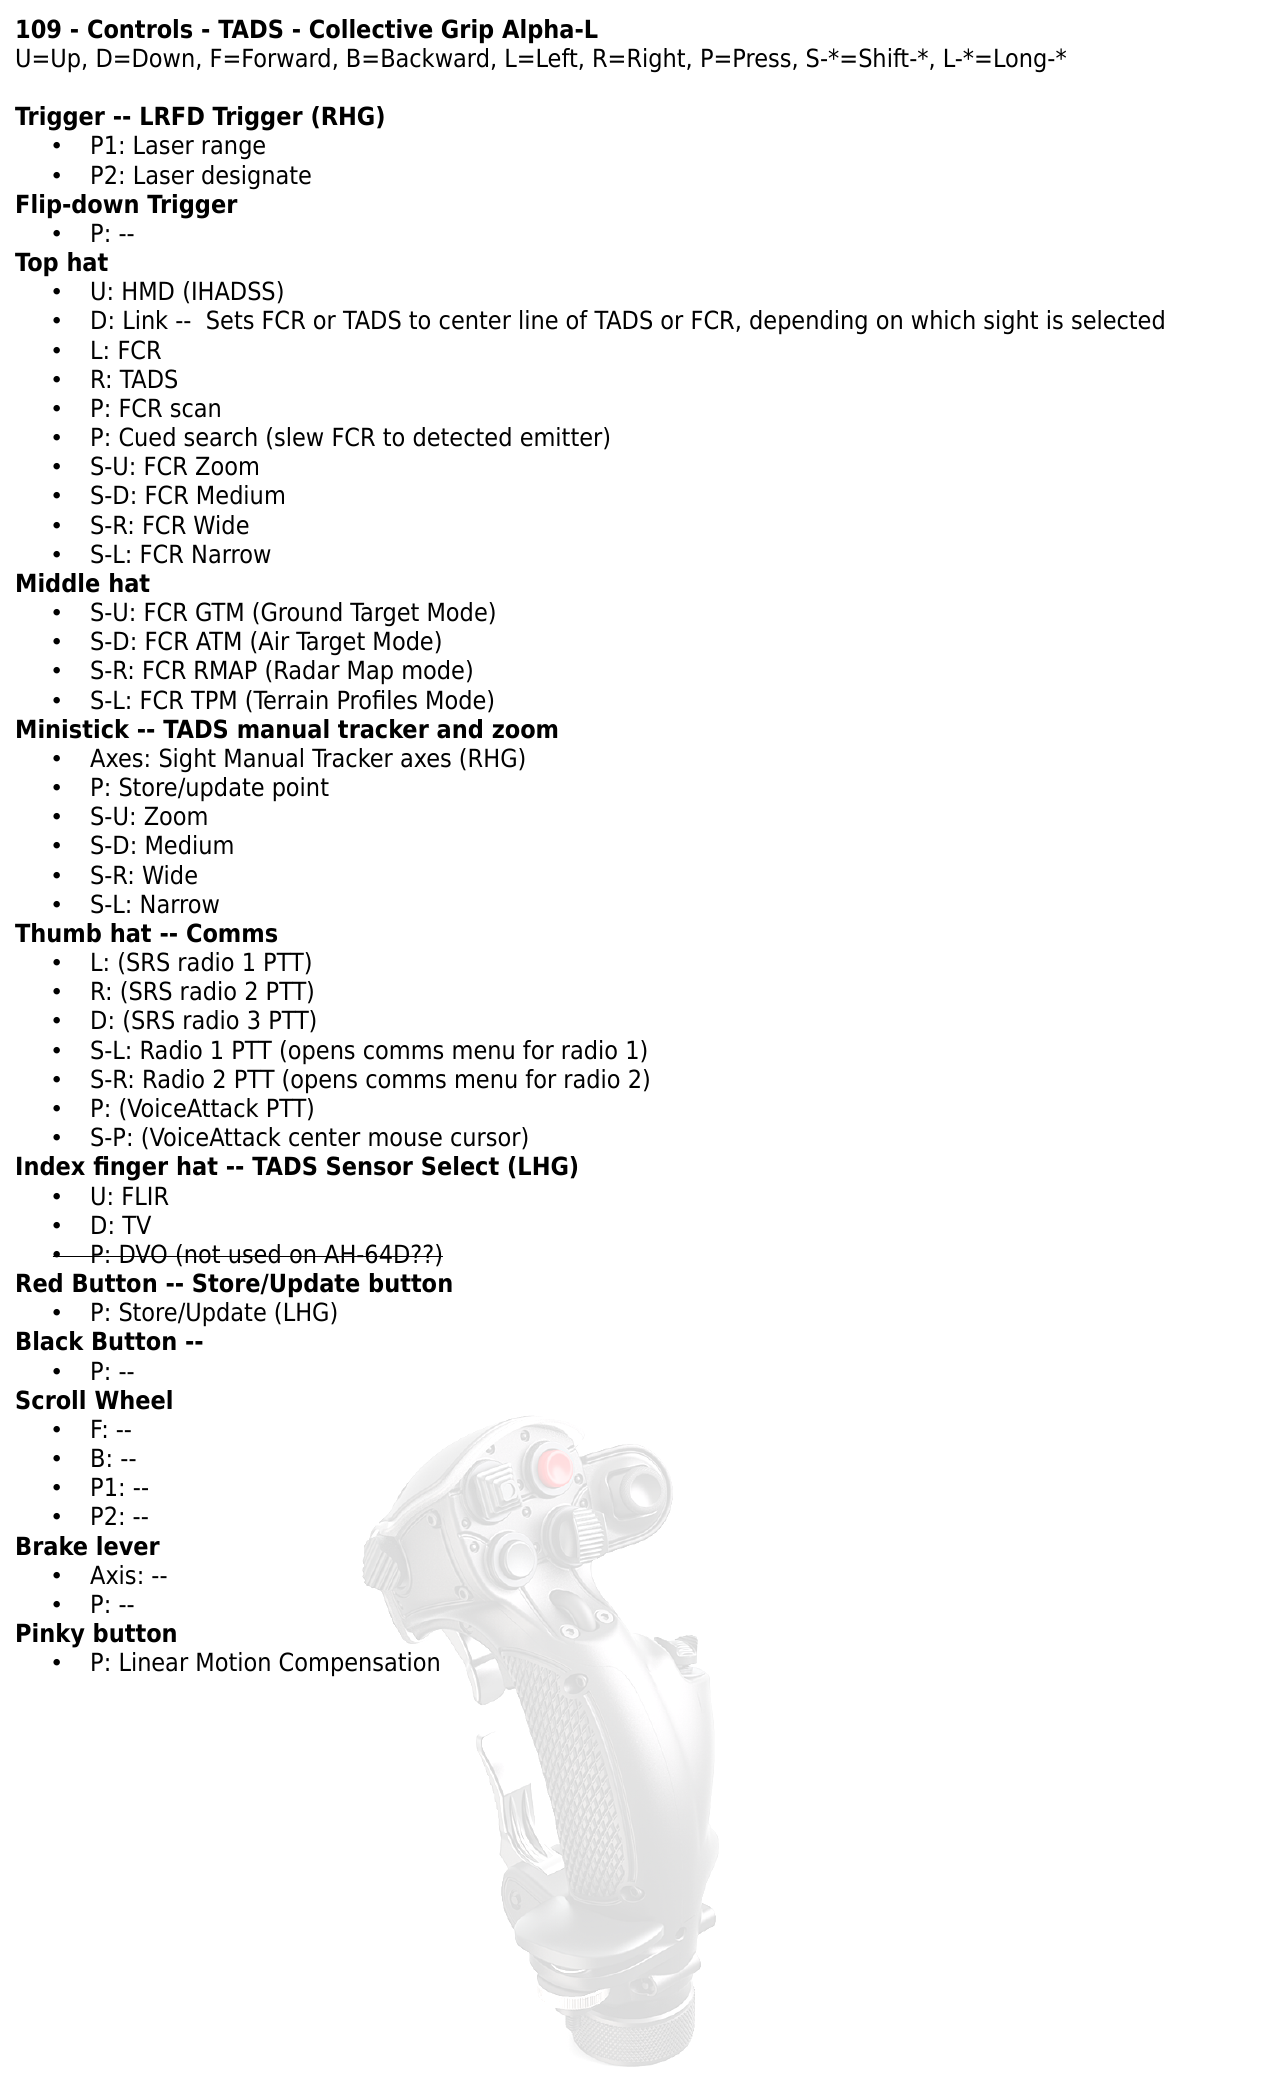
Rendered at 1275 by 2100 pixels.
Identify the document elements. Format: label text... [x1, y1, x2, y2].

list S-U: FCR GTM (Ground Target Mode) [52, 598, 1260, 627]
text Ministick -- TADS manual tracker and zoom [15, 715, 1260, 744]
list S-P: (VoiceAttack center mouse cursor) [52, 1123, 1260, 1152]
list S-D: Medium [52, 832, 1260, 861]
list [1045, 1590, 1260, 1619]
list P1: -- [52, 1473, 230, 1502]
list [1045, 1444, 1260, 1473]
text Top hat [15, 248, 1260, 277]
list S-L: FCR TPM (Terrain Profiles Mode) [52, 686, 1260, 715]
list [1045, 1415, 1260, 1444]
list S-R: Wide [52, 861, 1260, 890]
list S-U: Zoom [52, 802, 1260, 832]
list P: Cued search (slew FCR to detected emitter) [52, 423, 1260, 452]
list S-L: Narrow [52, 890, 1260, 919]
list Axis: -- [52, 1561, 230, 1590]
list Axes: Sight Manual Tracker axes (RHG) [52, 744, 1260, 773]
text [1045, 1619, 1260, 1648]
list P: -- [52, 1357, 230, 1386]
list S-R: FCR Wide [52, 511, 1260, 540]
list [1045, 1561, 1260, 1590]
list U: HMD (IHADSS) [52, 277, 1260, 307]
text [1045, 1327, 1260, 1357]
text Brake lever [15, 1532, 230, 1561]
text Black Button -- [15, 1327, 230, 1357]
list B: -- [52, 1444, 230, 1473]
text Red Button -- Store/Update button [15, 1269, 1260, 1298]
list P2: -- [52, 1502, 230, 1532]
text [1045, 1386, 1260, 1415]
list F: -- [52, 1415, 230, 1444]
list P2: Laser designate [52, 161, 1260, 190]
list D: TV [52, 1211, 1260, 1240]
list S-R: FCR RMAP (Radar Map mode) [52, 657, 1260, 686]
text Scroll Wheel [15, 1386, 230, 1415]
list R: (SRS radio 2 PTT) [52, 977, 1260, 1007]
text Middle hat [15, 569, 1260, 598]
list [1045, 1502, 1260, 1532]
list L: (SRS radio 1 PTT) [52, 948, 1260, 977]
list P: FCR scan [52, 394, 1260, 423]
list P1: Laser range [52, 132, 1260, 161]
list S-L: Radio 1 PTT (opens comms menu for radio 1) [52, 1036, 1260, 1065]
list P: DVO (not used on AH-64D??) [52, 1240, 1260, 1269]
list L: FCR [52, 336, 1260, 365]
list [1045, 1357, 1260, 1386]
text Pinky button [15, 1619, 230, 1648]
text Trigger -- LRFD Trigger (RHG) [15, 102, 1260, 132]
list S-D: FCR Medium [52, 482, 1260, 511]
list D: Link -- Sets FCR or TADS to center line of TADS or FCR, depending on which sight is selected [52, 307, 1260, 336]
list S-L: FCR Narrow [52, 540, 1260, 569]
list P: -- [52, 1590, 230, 1619]
text 109 - Controls - TADS - Collective Grip Alpha-L [15, 15, 1260, 44]
text Index finger hat -- TADS Sensor Select (LHG) [15, 1152, 1260, 1182]
list P: Store/update point [52, 773, 1260, 802]
list D: (SRS radio 3 PTT) [52, 1007, 1260, 1036]
text Thumb hat -- Comms [15, 919, 1260, 948]
list P: Linear Motion Compensation [1045, 1648, 1260, 1677]
list R: TADS [52, 365, 1260, 394]
text U=Up, D=Down, F=Forward, B=Backward, L=Left, R=Right, P=Press, S-*=Shift-*, L-*=Long-* [15, 44, 1260, 73]
text Flip-down Trigger [15, 190, 1260, 219]
text [1045, 1532, 1260, 1561]
list P: -- [52, 219, 1260, 248]
list U: FLIR [52, 1182, 1260, 1211]
list [1045, 1473, 1260, 1502]
list P: Linear Motion Compensation [52, 1648, 230, 1677]
list S-U: FCR Zoom [52, 452, 1260, 482]
list P: (VoiceAttack PTT) [52, 1094, 1260, 1123]
list S-D: FCR ATM (Air Target Mode) [52, 627, 1260, 657]
list S-R: Radio 2 PTT (opens comms menu for radio 2) [52, 1065, 1260, 1094]
list P: Store/Update (LHG) [52, 1298, 1260, 1327]
